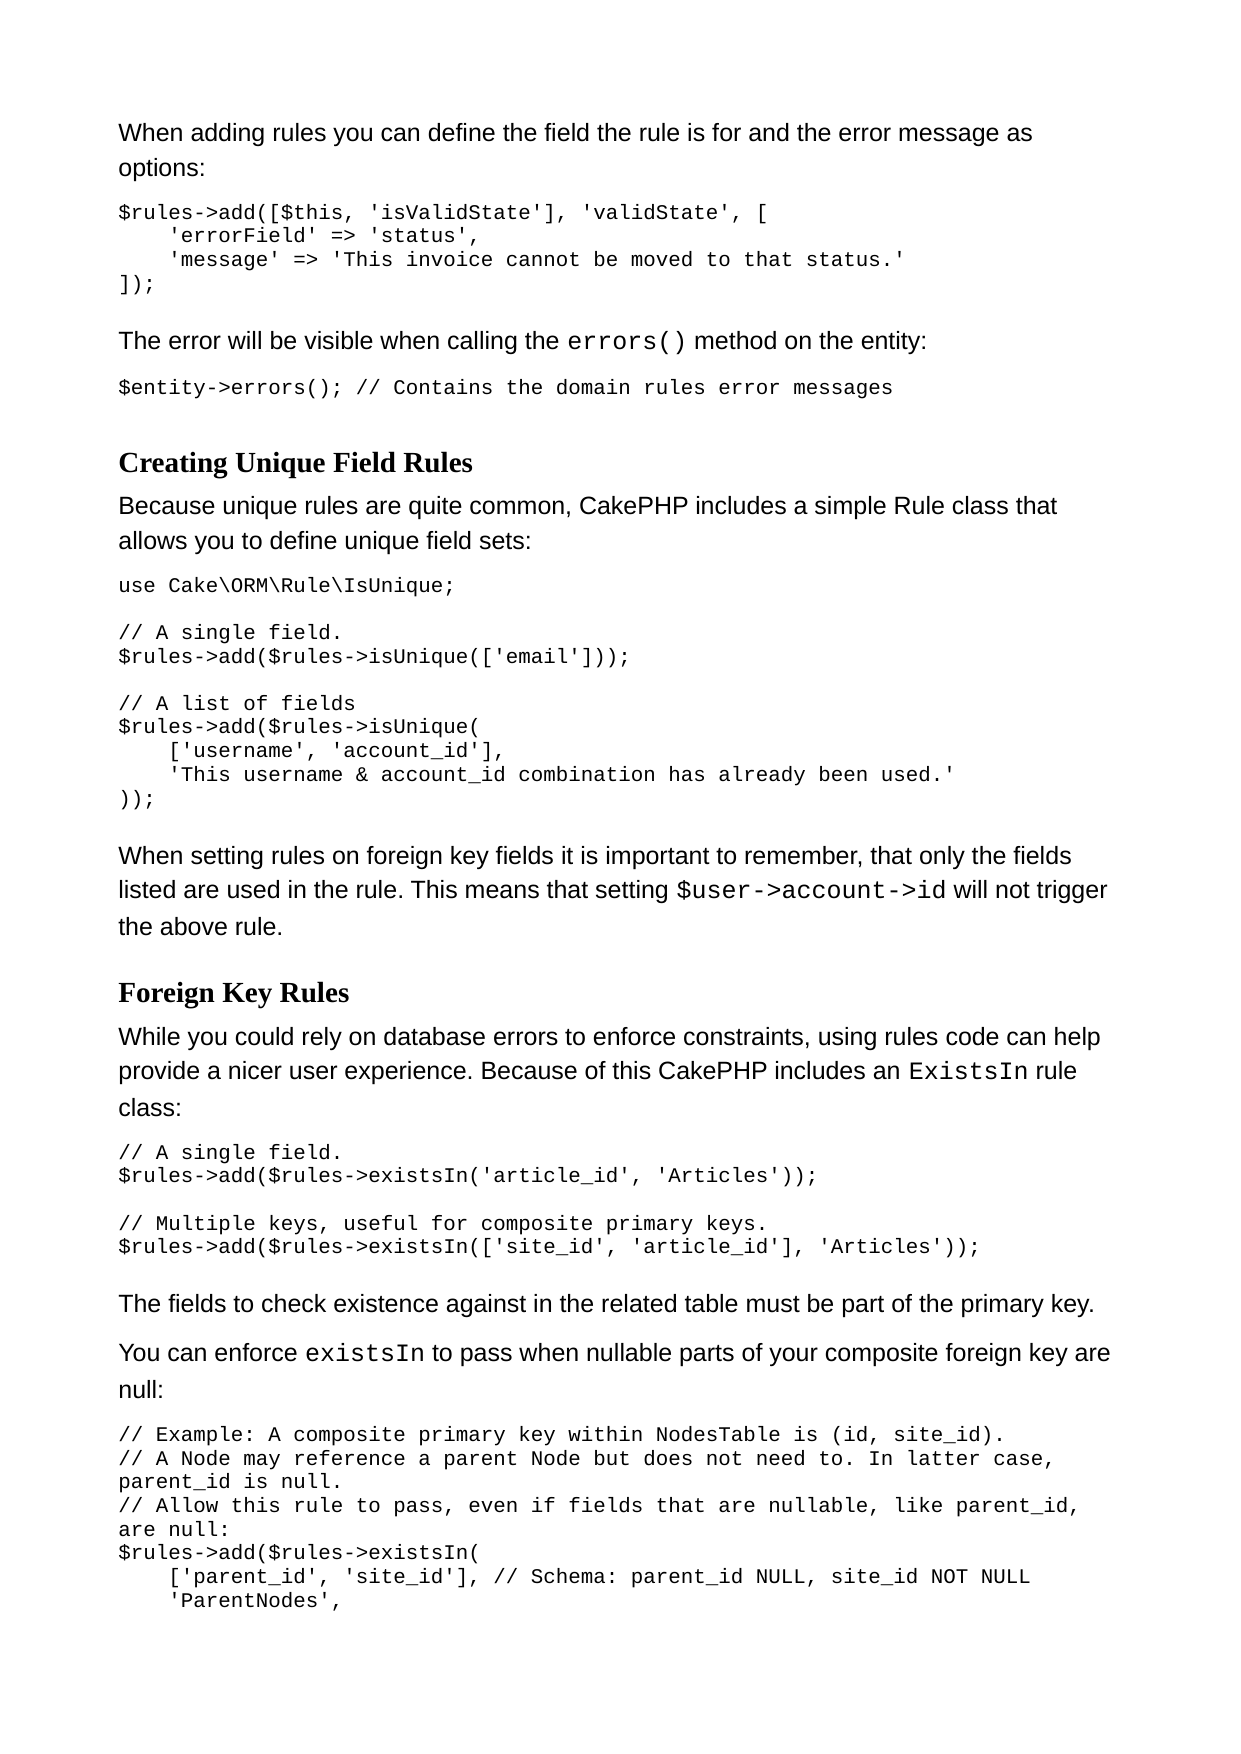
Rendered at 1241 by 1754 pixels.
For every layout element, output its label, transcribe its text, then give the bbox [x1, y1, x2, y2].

text )); [118, 787, 1122, 811]
text Because unique rules are quite common, CakePHP includes a simple Rule class that allows you to define unique field sets: [118, 491, 1122, 554]
text $rules->add($rules->existsIn(['site_id', 'article_id'], 'Articles')); [118, 1236, 1122, 1260]
text $rules->add($rules->isUnique( [118, 717, 1122, 740]
text $rules->add([$this, 'isValidState'], 'validState', [ [118, 202, 1122, 225]
text You can enforce existsIn to pass when nullable parts of your composite foreign key are null: [118, 1338, 1122, 1404]
subtitle Creating Unique Field Rules [118, 445, 1122, 479]
text The fields to check existence against in the related table must be part of the primary key. [118, 1289, 1122, 1318]
text // Multiple keys, useful for composite primary keys. [118, 1213, 1122, 1236]
text $rules->add($rules->isUnique(['email'])); [118, 646, 1122, 669]
text // Example: A composite primary key within NodesTable is (id, site_id). [118, 1424, 1122, 1448]
text 'message' => 'This invoice cannot be moved to that status.' [118, 249, 1122, 273]
text 'This username & account_id combination has already been used.' [118, 764, 1122, 787]
text When setting rules on foreign key fields it is important to remember, that only the fields listed are used in the rule. This means that setting $user->account->id will not trigger the above rule. [118, 841, 1122, 941]
text ['parent_id', 'site_id'], // Schema: parent_id NULL, site_id NOT NULL [118, 1566, 1122, 1590]
text use Cake\ORM\Rule\IsUnique; [118, 575, 1122, 598]
text // A list of fields [118, 693, 1122, 717]
text $entity->errors(); // Contains the domain rules error messages [118, 377, 1122, 401]
text 'errorField' => 'status', [118, 225, 1122, 249]
text // A single field. [118, 1142, 1122, 1165]
text When adding rules you can define the field the rule is for and the error message as options: [118, 118, 1122, 181]
text While you could rely on database errors to enforce constraints, using rules code can help provide a nicer user experience. Because of this CakePHP includes an ExistsIn rule class: [118, 1021, 1122, 1121]
text 'ParentNodes', [118, 1590, 1122, 1613]
text $rules->add($rules->existsIn( [118, 1542, 1122, 1566]
text // Allow this rule to pass, even if fields that are nullable, like parent_id, are null: [118, 1495, 1122, 1542]
text ]); [118, 273, 1122, 296]
subtitle Foreign Key Rules [118, 975, 1122, 1009]
text $rules->add($rules->existsIn('article_id', 'Articles')); [118, 1165, 1122, 1189]
text ['username', 'account_id'], [118, 740, 1122, 764]
text // A single field. [118, 622, 1122, 646]
text The error will be visible when calling the errors() method on the entity: [118, 326, 1122, 357]
text // A Node may reference a parent Node but does not need to. In latter case, parent_id is null. [118, 1448, 1122, 1495]
